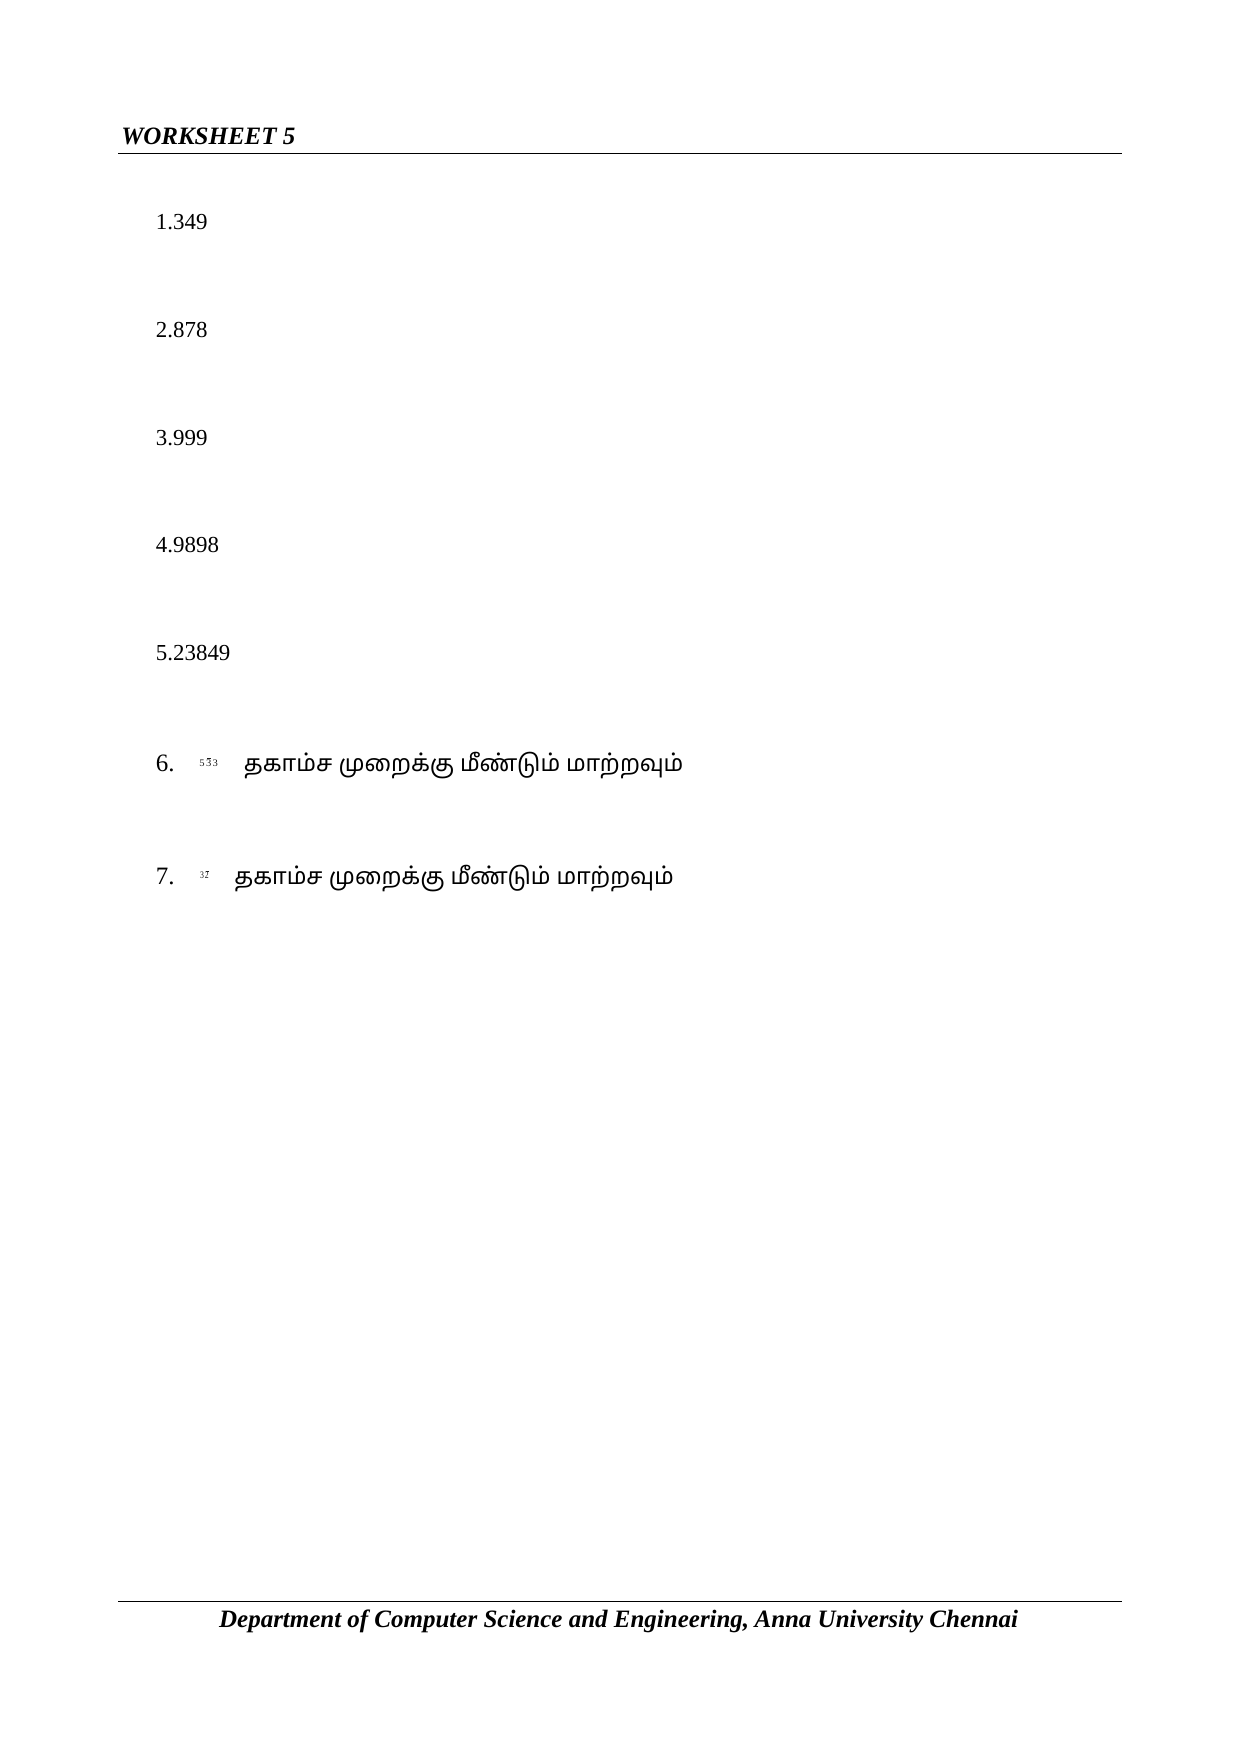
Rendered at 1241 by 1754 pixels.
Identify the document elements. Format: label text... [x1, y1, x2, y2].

list 23849 [156, 639, 1122, 666]
list 9898 [156, 531, 1122, 558]
list தகாம்ச முறைக்கு மீண்டும் மாற்றவும் [156, 747, 1122, 778]
list 349 [156, 208, 1122, 234]
list 999 [156, 423, 1122, 450]
list தகாம்ச முறைக்கு மீண்டும் மாற்றவும் [156, 860, 1122, 891]
list 878 [156, 316, 1122, 342]
